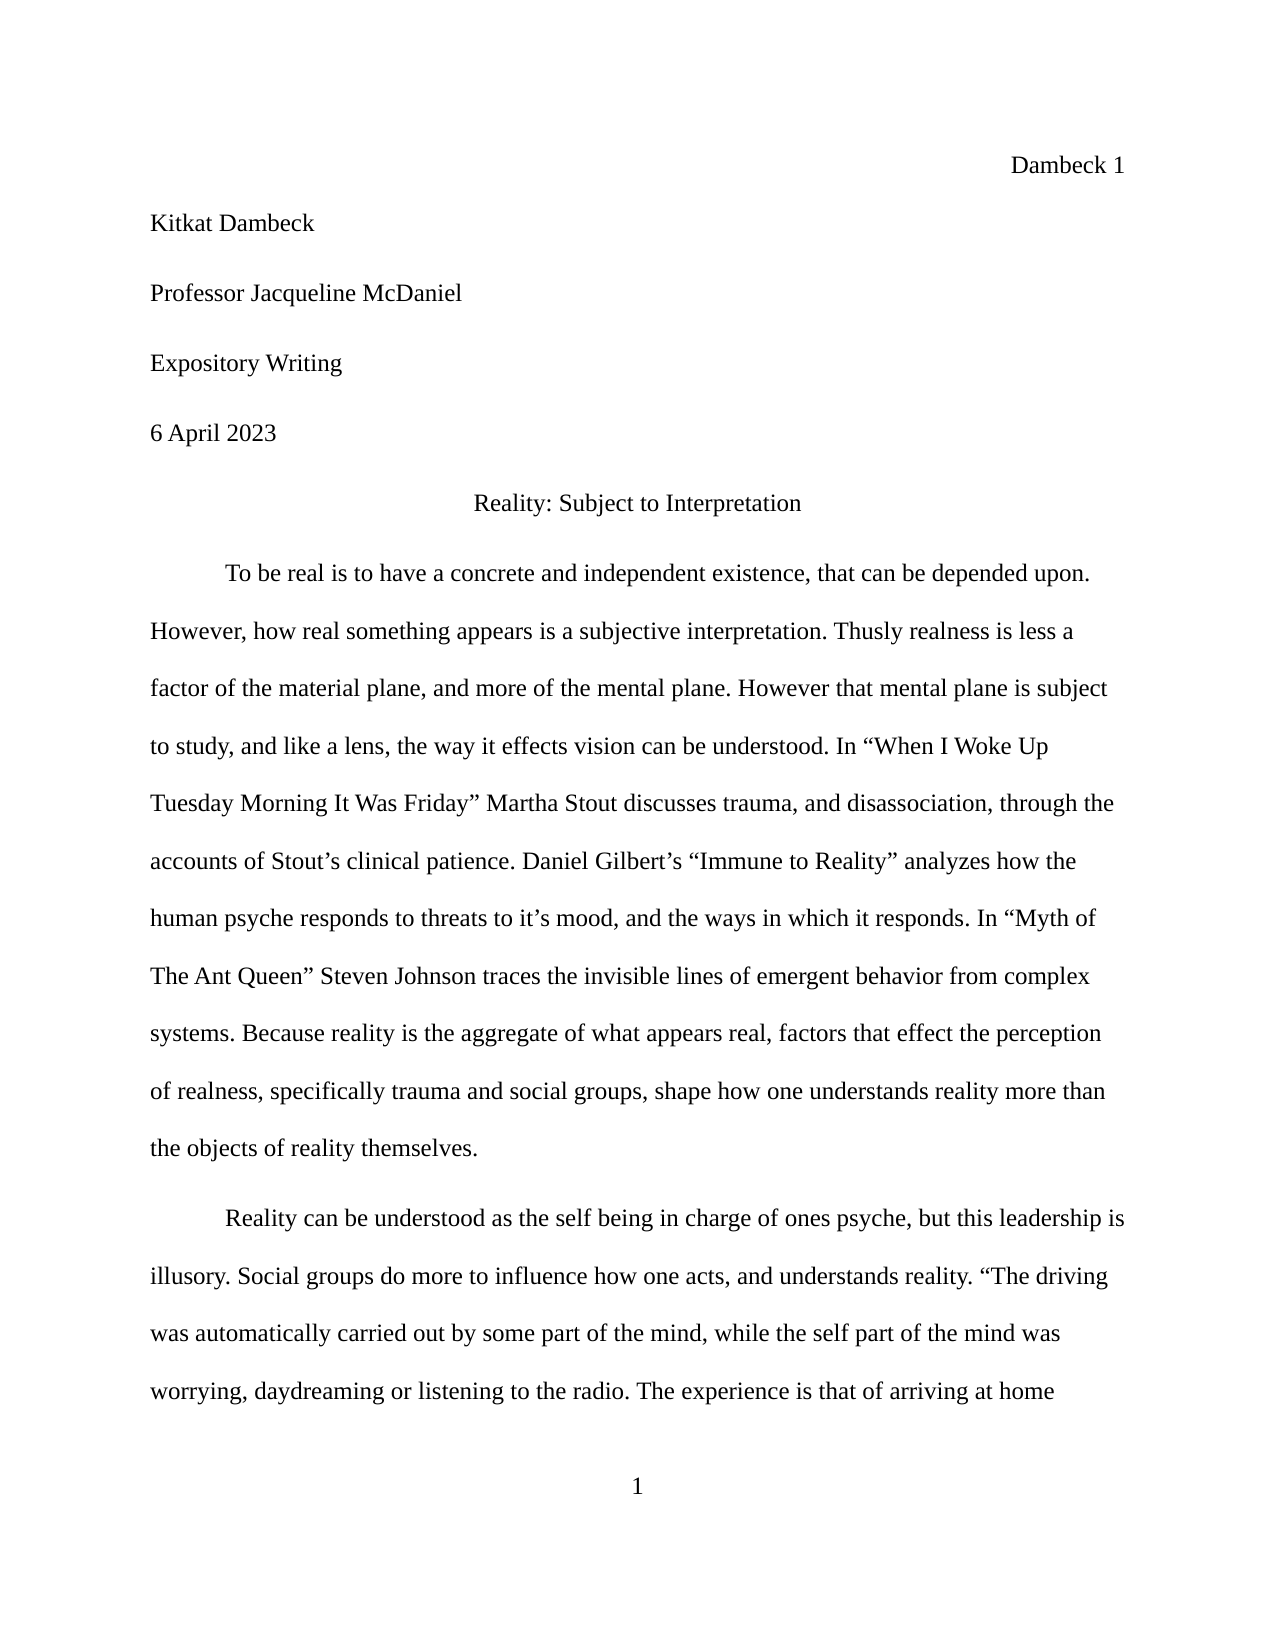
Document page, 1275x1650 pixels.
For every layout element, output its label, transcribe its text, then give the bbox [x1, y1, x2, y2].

text Expository Writing [150, 348, 1125, 377]
text Reality: Subject to Interpretation [150, 488, 1125, 517]
text To be real is to have a concrete and independent existence, that can be depended upon. However, how real something appears is a subjective interpretation. Thusly realness is less a factor of the material plane, and more of the mental plane. However that mental plane is subject to study, and like a lens, the way it effects vision can be understood. In “When I Woke Up Tuesday Morning It Was Friday” Martha Stout discusses trauma, and disassociation, through the accounts of Stout’s clinical patience. Daniel Gilbert’s “Immune to Reality” analyzes how the human psyche responds to threats to it’s mood, and the ways in which it responds. In “Myth of The Ant Queen” Steven Johnson traces the invisible lines of emergent behavior from complex systems. Because reality is the aggregate of what appears real, factors that effect the perception of realness, specifically trauma and social groups, shape how one understands reality more than the objects of reality themselves. [150, 558, 1125, 1162]
text Reality can be understood as the self being in charge of ones psyche, but this leadership is illusory. Social groups do more to influence how one acts, and understands reality. “The driving was automatically carried out by some part of the mind, while the self part of the mind was worrying, daydreaming or listening to the radio. The experience is that of arriving at home [150, 1203, 1125, 1404]
text Kitkat Dambeck [150, 208, 1125, 237]
text 6 April 2023 [150, 418, 1125, 447]
text Professor Jacqueline McDaniel [150, 278, 1125, 307]
